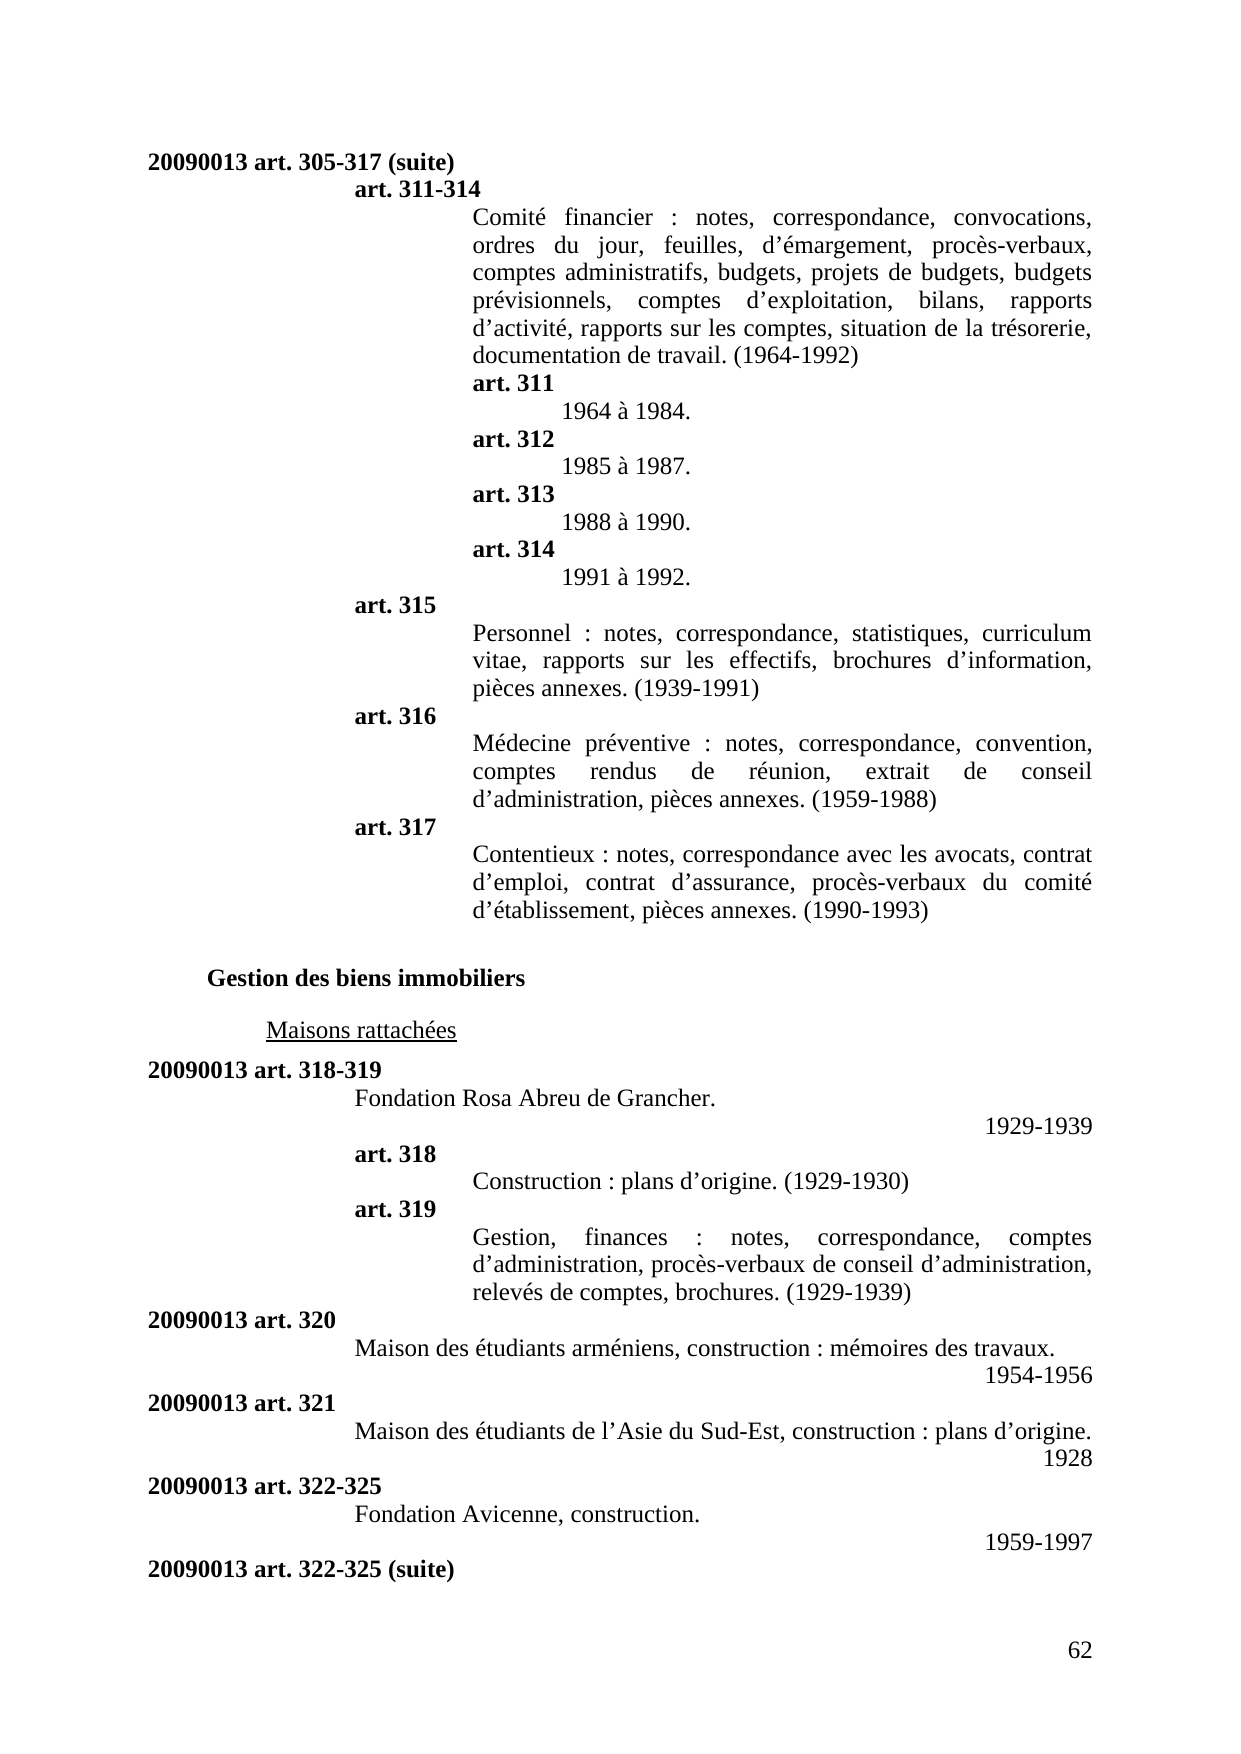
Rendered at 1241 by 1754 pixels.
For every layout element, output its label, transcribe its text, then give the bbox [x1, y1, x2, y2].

text 1929-1939 [148, 1112, 1093, 1140]
text Maison des étudiants arméniens, construction : mémoires des travaux. [354, 1334, 1093, 1361]
text Fondation Rosa Abreu de Grancher. [354, 1084, 1093, 1112]
text 20090013 art. 322-325 [148, 1472, 1093, 1500]
text art. 313 [472, 480, 1093, 508]
text art. 314 [472, 536, 1093, 563]
text 1954-1956 [148, 1361, 1093, 1389]
text 1988 à 1990. [561, 508, 1093, 536]
text 1959-1997 [148, 1528, 1093, 1555]
text art. 318 [354, 1140, 1093, 1167]
text 1991 à 1992. [561, 563, 1093, 591]
text art. 311-314 [354, 175, 1093, 203]
text Gestion, finances : notes, correspondance, comptes d’administration, procès-verbaux de conseil d’administration, relevés de comptes, brochures. (1929-1939) [472, 1223, 1093, 1306]
text art. 319 [354, 1195, 1093, 1223]
text 20090013 art. 320 [148, 1306, 1093, 1334]
text 20090013 art. 322-325 (suite) [148, 1555, 1093, 1583]
text 1964 à 1984. [561, 397, 1093, 425]
text Construction : plans d’origine. (1929-1930) [472, 1167, 1093, 1195]
text art. 311 [472, 369, 1093, 397]
text 1985 à 1987. [561, 452, 1093, 480]
text 20090013 art. 321 [148, 1389, 1093, 1417]
text 20090013 art. 318-319 [148, 1057, 1093, 1084]
text Fondation Avicenne, construction. [354, 1500, 1093, 1528]
text 20090013 art. 305-317 (suite) [148, 148, 1093, 175]
text art. 312 [472, 425, 1093, 452]
text Comité financier : notes, correspondance, convocations, ordres du jour, feuilles, d’émargement, procès-verbaux, comptes administratifs, budgets, projets de budgets, budgets prévisionnels, comptes d’exploitation, bilans, rapports d’activité, rapports sur les comptes, situation de la trésorerie, documentation de travail. (1964-1992) [472, 203, 1093, 369]
text art. 316 [354, 702, 1093, 729]
text Contentieux : notes, correspondance avec les avocats, contrat d’emploi, contrat d’assurance, procès-verbaux du comité d’établissement, pièces annexes. (1990-1993) [472, 840, 1093, 923]
text 1928 [148, 1444, 1093, 1472]
text Maison des étudiants de l’Asie du Sud-Est, construction : plans d’origine. [354, 1417, 1093, 1444]
text Maisons rattachées [207, 1016, 1093, 1044]
text art. 317 [354, 813, 1093, 840]
text Gestion des biens immobiliers [148, 964, 1093, 991]
text Médecine préventive : notes, correspondance, convention, comptes rendus de réunion, extrait de conseil d’administration, pièces annexes. (1959-1988) [472, 729, 1093, 813]
text art. 315 [354, 591, 1093, 619]
text Personnel : notes, correspondance, statistiques, curriculum vitae, rapports sur les effectifs, brochures d’information, pièces annexes. (1939-1991) [472, 619, 1093, 702]
